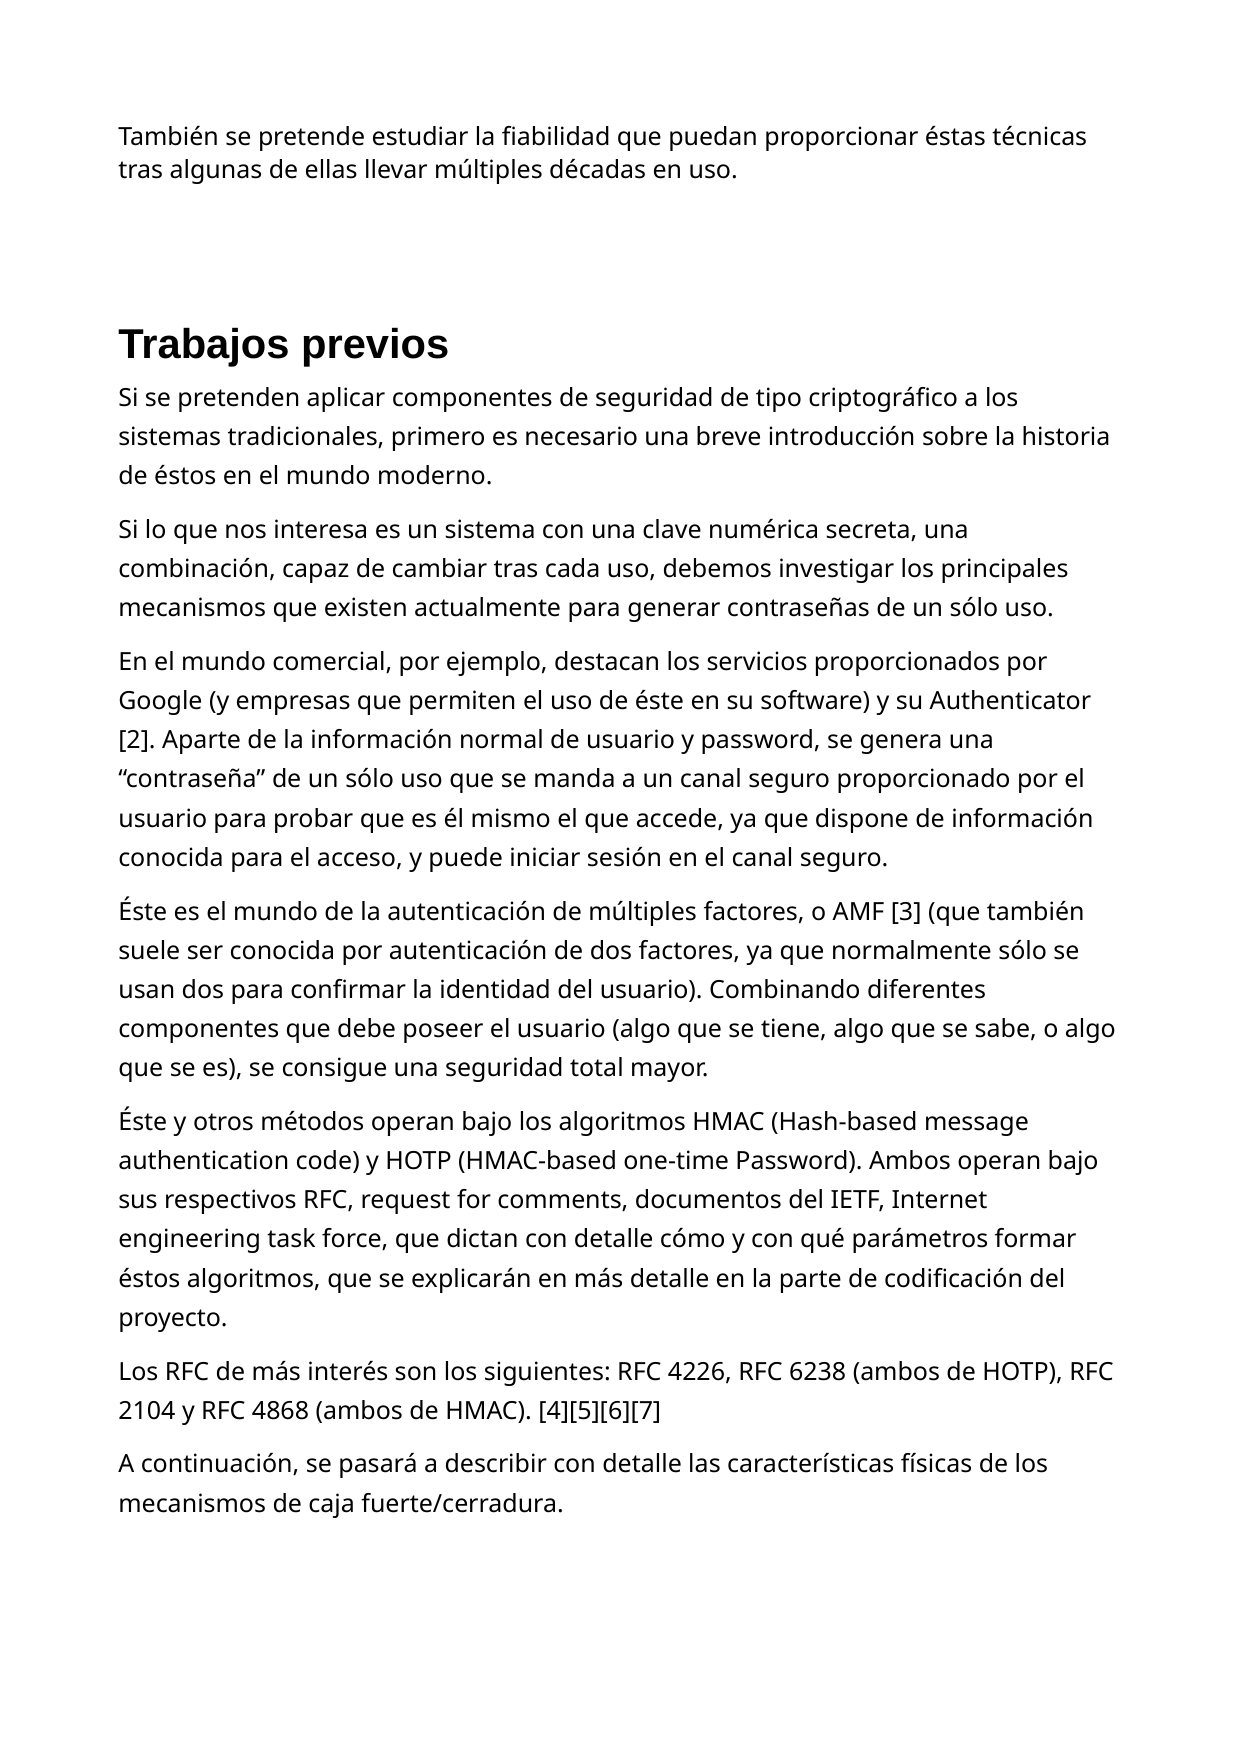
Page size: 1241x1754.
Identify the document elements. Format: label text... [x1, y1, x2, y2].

text Si se pretenden aplicar componentes de seguridad de tipo criptográfico a los sistemas tradicionales, primero es necesario una breve introducción sobre la historia de éstos en el mundo moderno. [118, 379, 1122, 492]
text Si lo que nos interesa es un sistema con una clave numérica secreta, una combinación, capaz de cambiar tras cada uso, debemos investigar los principales mecanismos que existen actualmente para generar contraseñas de un sólo uso. [118, 511, 1122, 624]
text En el mundo comercial, por ejemplo, destacan los servicios proporcionados por Google (y empresas que permiten el uso de éste en su software) y su Authenticator [2]. Aparte de la información normal de usuario y password, se genera una “contraseña” de un sólo uso que se manda a un canal seguro proporcionado por el usuario para probar que es él mismo el que accede, ya que dispone de información conocida para el acceso, y puede iniciar sesión en el canal seguro. [118, 643, 1122, 873]
text Éste y otros métodos operan bajo los algoritmos HMAC (Hash-based message authentication code) y HOTP (HMAC-based one-time Password). Ambos operan bajo sus respectivos RFC, request for comments, documentos del IETF, Internet engineering task force, que dictan con detalle cómo y con qué parámetros formar éstos algoritmos, que se explicarán en más detalle en la parte de codificación del proyecto. [118, 1103, 1122, 1333]
text Los RFC de más interés son los siguientes: RFC 4226, RFC 6238 (ambos de HOTP), RFC 2104 y RFC 4868 (ambos de HMAC). [4][5][6][7] [118, 1353, 1122, 1426]
text A continuación, se pasará a describir con detalle las características físicas de los mecanismos de caja fuerte/cerradura. [118, 1446, 1122, 1519]
text También se pretende estudiar la fiabilidad que puedan proporcionar éstas técnicas tras algunas de ellas llevar múltiples décadas en uso. [118, 118, 1122, 186]
text Éste es el mundo de la autenticación de múltiples factores, o AMF [3] (que también suele ser conocida por autenticación de dos factores, ya que normalmente sólo se usan dos para confirmar la identidad del usuario). Combinando diferentes componentes que debe poseer el usuario (algo que se tiene, algo que se sabe, o algo que se es), se consigue una seguridad total mayor. [118, 893, 1122, 1084]
subtitle Trabajos previos [118, 319, 1122, 367]
